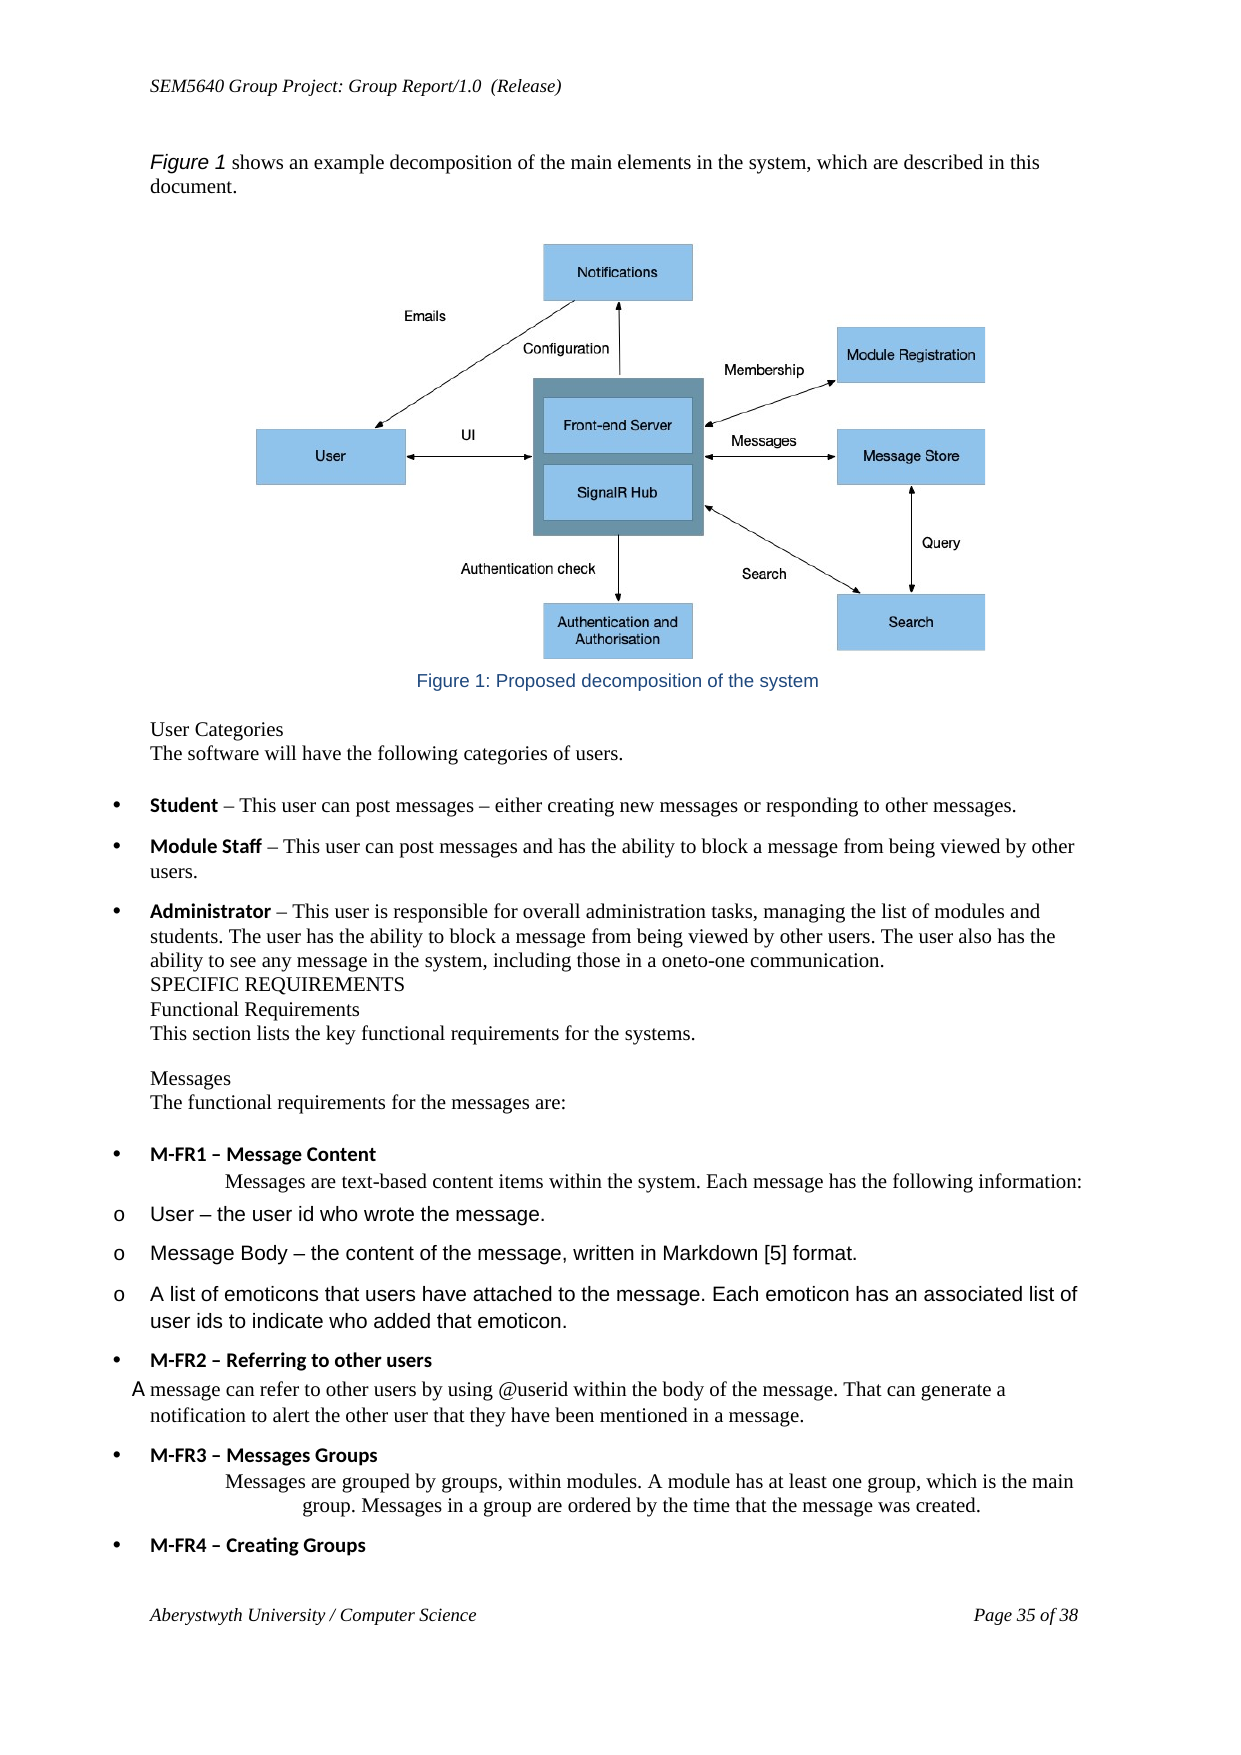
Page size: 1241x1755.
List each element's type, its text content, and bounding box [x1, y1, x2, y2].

text The software will have the following categories of users. [150, 741, 1090, 765]
list Module Staff – This user can post messages and has the ability to block a message from being viewed by other users. [113, 832, 1090, 883]
text Figure 1: Proposed decomposition of the system [150, 668, 1090, 692]
list M-FR3 – Messages Groups [113, 1441, 1090, 1468]
text User Categories [150, 717, 1090, 741]
list Student – This user can post messages – either creating new messages or responding to other messages. [113, 791, 1090, 818]
text Figure 1 shows an example decomposition of the main elements in the system, which are described in this document. [150, 150, 1090, 198]
list Administrator – This user is responsible for overall administration tasks, managing the list of modules and students. The user has the ability to block a message from being viewed by other users. The user also has the ability to see any message in the system, including those in a oneto-one communication. [113, 897, 1090, 972]
list message can refer to other users by using @userid within the body of the message. That can generate a notification to alert the other user that they have been mentioned in a message. [132, 1374, 1090, 1427]
list User – the user id who wrote the message. [113, 1202, 1090, 1228]
text Functional Requirements [150, 996, 1090, 1021]
list M-FR4 – Creating Groups [113, 1531, 1090, 1558]
text Messages are text-based content items within the system. Each message has the following information: [224, 1168, 1090, 1193]
list A list of emoticons that users have attached to the message. Each emoticon has an associated list of user ids to indicate who added that emoticon. [113, 1282, 1090, 1333]
text Messages [150, 1066, 1090, 1090]
text SPECIFIC REQUIREMENTS [150, 972, 1090, 996]
text This section lists the key functional requirements for the systems. [150, 1021, 1090, 1044]
list M-FR1 – Message Content [113, 1140, 1090, 1167]
list M-FR2 – Referring to other users [113, 1346, 1090, 1373]
text The functional requirements for the messages are: [150, 1090, 1090, 1114]
text Messages are grouped by groups, within modules. A module has at least one group, which is the main group. Messages in a group are ordered by the time that the message was created. [209, 1469, 1090, 1517]
list Message Body – the content of the message, written in Markdown [5] format. [113, 1241, 1090, 1267]
